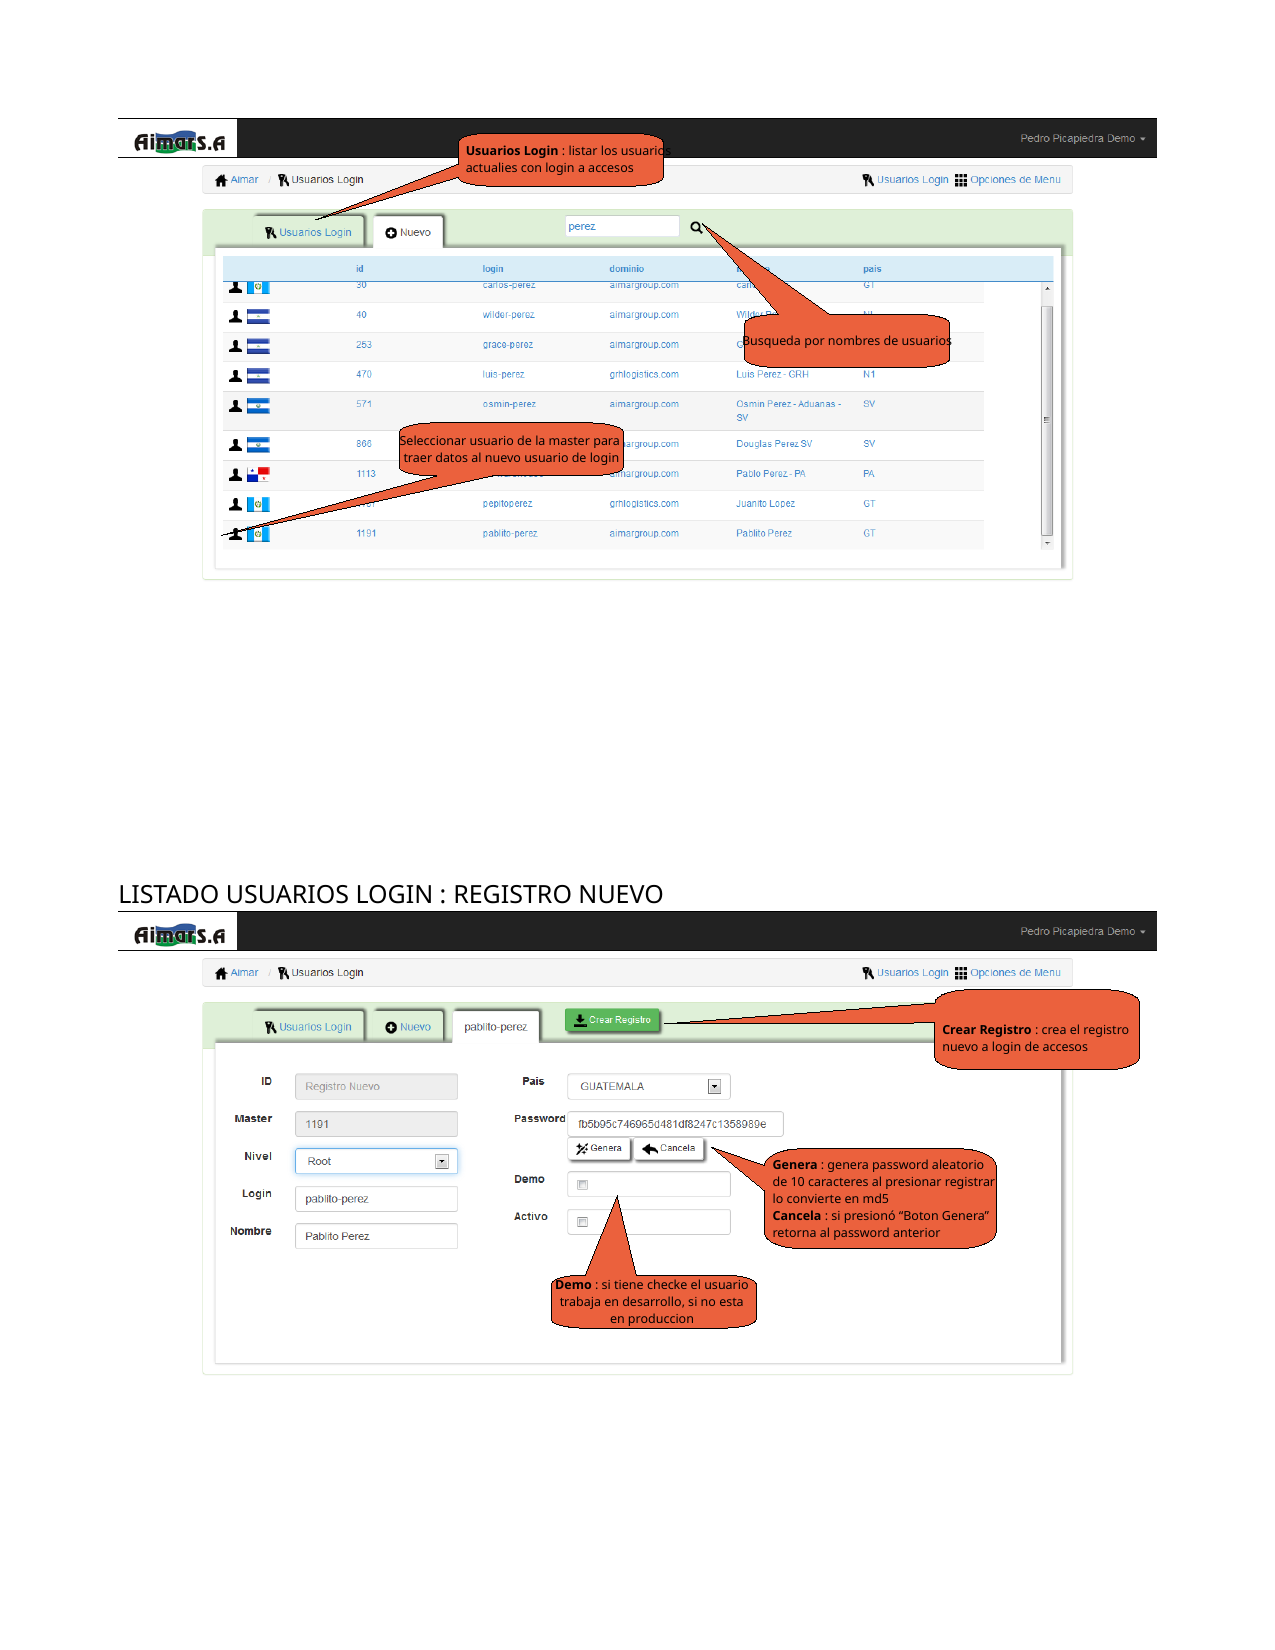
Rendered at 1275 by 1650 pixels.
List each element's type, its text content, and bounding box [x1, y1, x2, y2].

text LISTADO USUARIOS LOGIN : REGISTRO NUEVO [118, 877, 1157, 911]
picture [118, 118, 1157, 705]
picture [118, 911, 1157, 1498]
